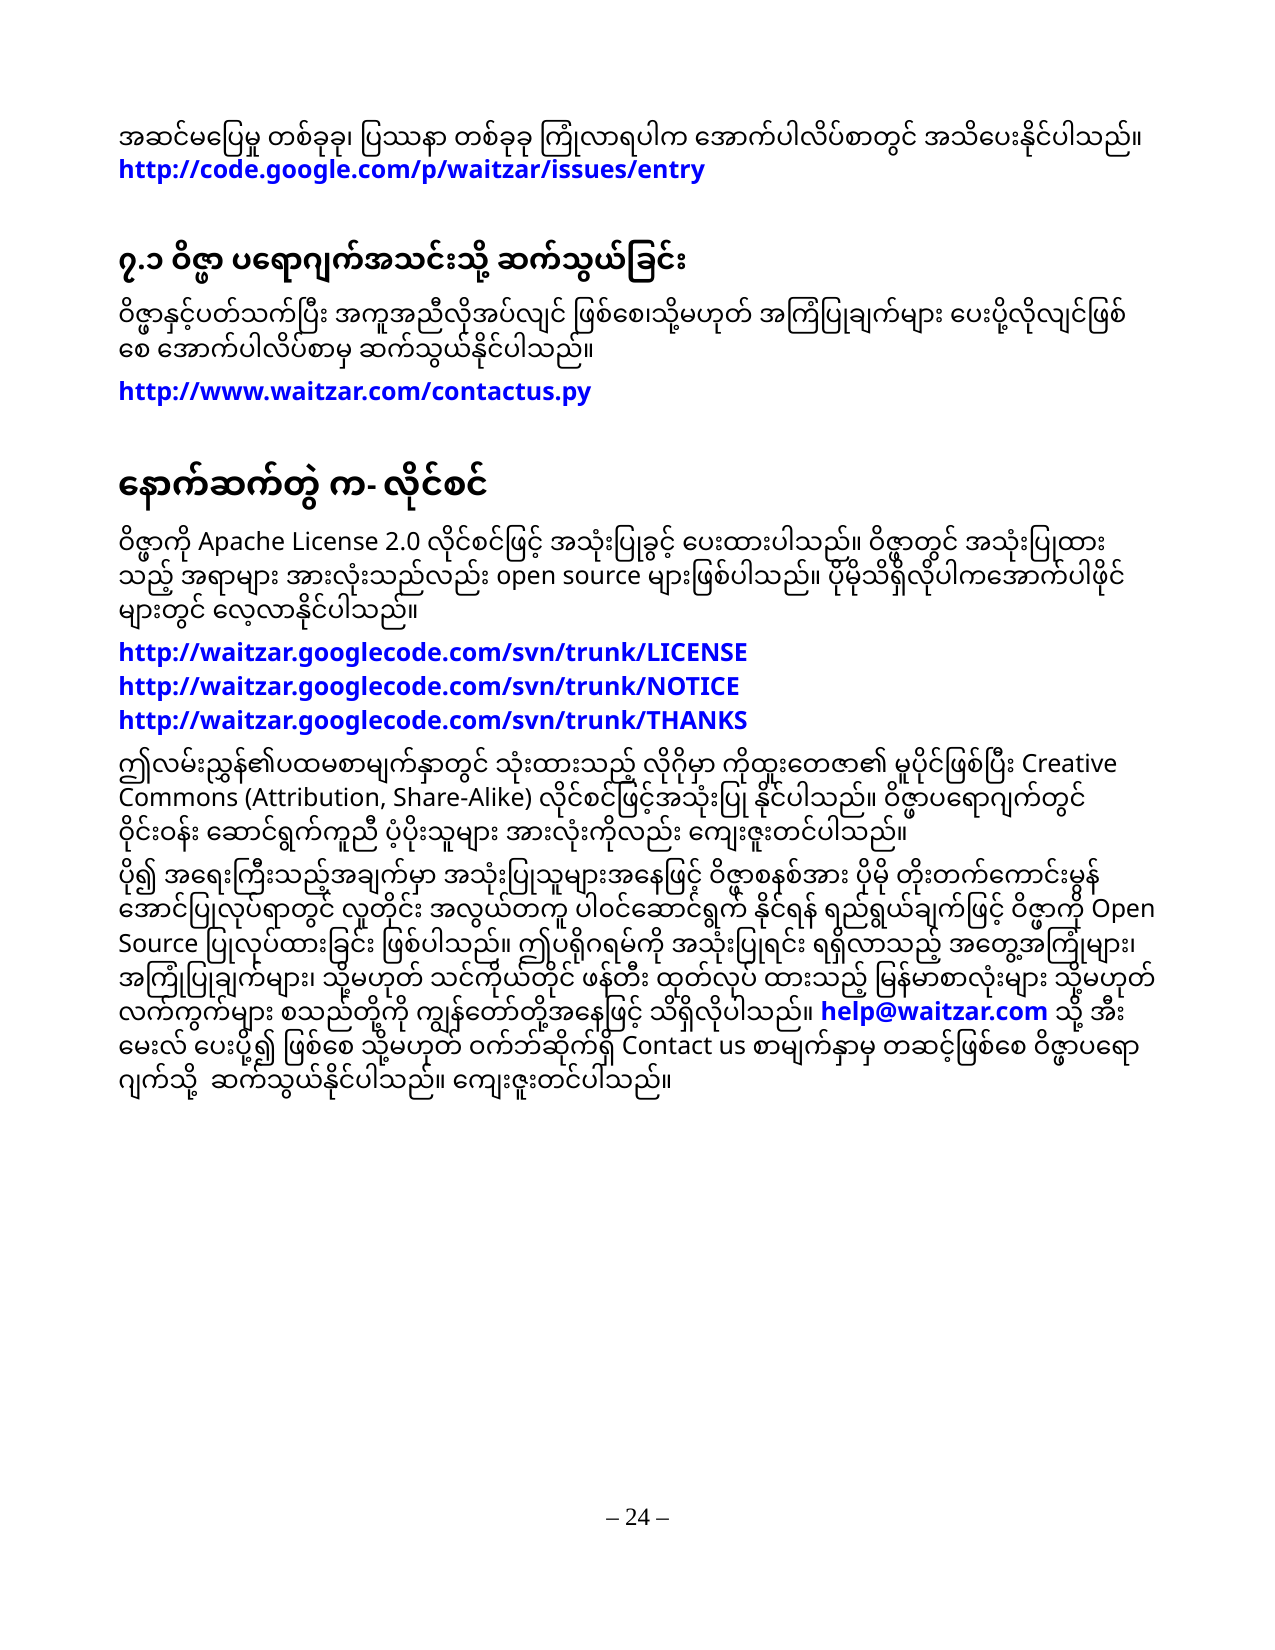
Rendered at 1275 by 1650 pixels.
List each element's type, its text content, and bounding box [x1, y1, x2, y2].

text http://www.waitzar.com/contactus.py [118, 373, 1157, 407]
subtitle ၇.၁ ဝိဇ္ဖာ ပရောဂျက်အသင်းသို့ ဆက်သွယ်ခြင်း [118, 238, 1157, 278]
text ဝိဇ္ဖာနှင့်ပတ်သက်ပြီး အကူအညီလိုအပ်လျင် ဖြစ်စေ၊သို့မဟုတ် အကြံပြုချက်များ ပေးပို့လိုလျင်ဖြစ်စေ အောက်ပါလိပ်စာမှ ဆက်သွယ်နိုင်ပါသည်။ [118, 296, 1157, 364]
text ဤလမ်းညွှန်၏ပထမစာမျက်နှာတွင် သုံးထားသည့် လိုဂိုမှာ ကိုထူးတေဇာ၏ မူပိုင်ဖြစ်ပြီး Creative Commons (Attribution, Share-Alike) လိုင်စင်ဖြင့်အသုံးပြု နိုင်ပါသည်။ ဝိဇ္ဖာပရောဂျက်တွင် ဝိုင်းဝန်း ဆောင်ရွက်ကူညီ ပံ့ပိုးသူများ အားလုံးကိုလည်း ကျေးဇူးတင်ပါသည်။ [118, 746, 1157, 848]
text အဆင်မပြေမှု တစ်ခုခု၊ ပြဿနာ တစ်ခုခု ကြုံလာရပါက အောက်ပါလိပ်စာတွင် အသိပေးနိုင်ပါသည်။http://code.google.com/p/waitzar/issues/entry [118, 118, 1157, 186]
text ပို၍ အရေးကြီးသည့်အချက်မှာ အသုံးပြုသူများအနေဖြင့် ဝိဇ္ဖာစနစ်အား ပိုမို တိုးတက်ကောင်းမွန် အောင်ပြုလုပ်ရာတွင် လူတိုင်း အလွယ်တကူ ပါ၀င်ဆောင်ရွက် နိုင်ရန် ရည်ရွယ်ချက်ဖြင့် ဝိဇ္ဖာကို Open Source ပြုလုပ်ထားခြင်း ဖြစ်ပါသည်။ ဤပရိုဂရမ်ကို အသုံးပြုရင်း ရရှိလာသည့် အတွေ့အကြုံများ၊ အကြုံပြုချက်များ၊ သို့မဟုတ် သင်ကိုယ်တိုင် ဖန်တီး ထုတ်လုပ် ထားသည့် မြန်မာစာလုံးများ သို့မဟုတ် လက်ကွက်များ စသည်တို့ကို ကျွန်တော်တို့အနေဖြင့် သိရှိလိုပါသည်။ help@waitzar.com သို့ အီးမေးလ် ပေးပို့၍ ဖြစ်စေ သို့မဟုတ် ဝက်ဘ်ဆိုက်ရှိ Contact us စာမျက်နှာမှ တဆင့်ဖြစ်စေ ဝိဇ္ဖာပရောဂျက်သို့ ဆက်သွယ်နိုင်ပါသည်။ ကျေးဇူးတင်ပါသည်။ [118, 857, 1157, 1096]
text http://waitzar.googlecode.com/svn/trunk/THANKS [118, 703, 1157, 737]
text ဝိဇ္ဖာကို Apache License 2.0 လိုင်စင်ဖြင့် အသုံးပြုခွင့် ပေးထားပါသည်။ ဝိဇ္ဖာတွင် အသုံးပြုထားသည့် အရာများ အားလုံးသည်လည်း open source များဖြစ်ပါသည်။ ပိုမိုသိရှိလိုပါကအောက်ပါဖိုင်များတွင် လေ့လာနိုင်ပါသည်။ [118, 523, 1157, 626]
subtitle နောက်ဆက်တွဲ က- လိုင်စင် [118, 459, 1157, 505]
text http://waitzar.googlecode.com/svn/trunk/LICENSE [118, 634, 1157, 669]
text http://waitzar.googlecode.com/svn/trunk/NOTICE [118, 669, 1157, 703]
